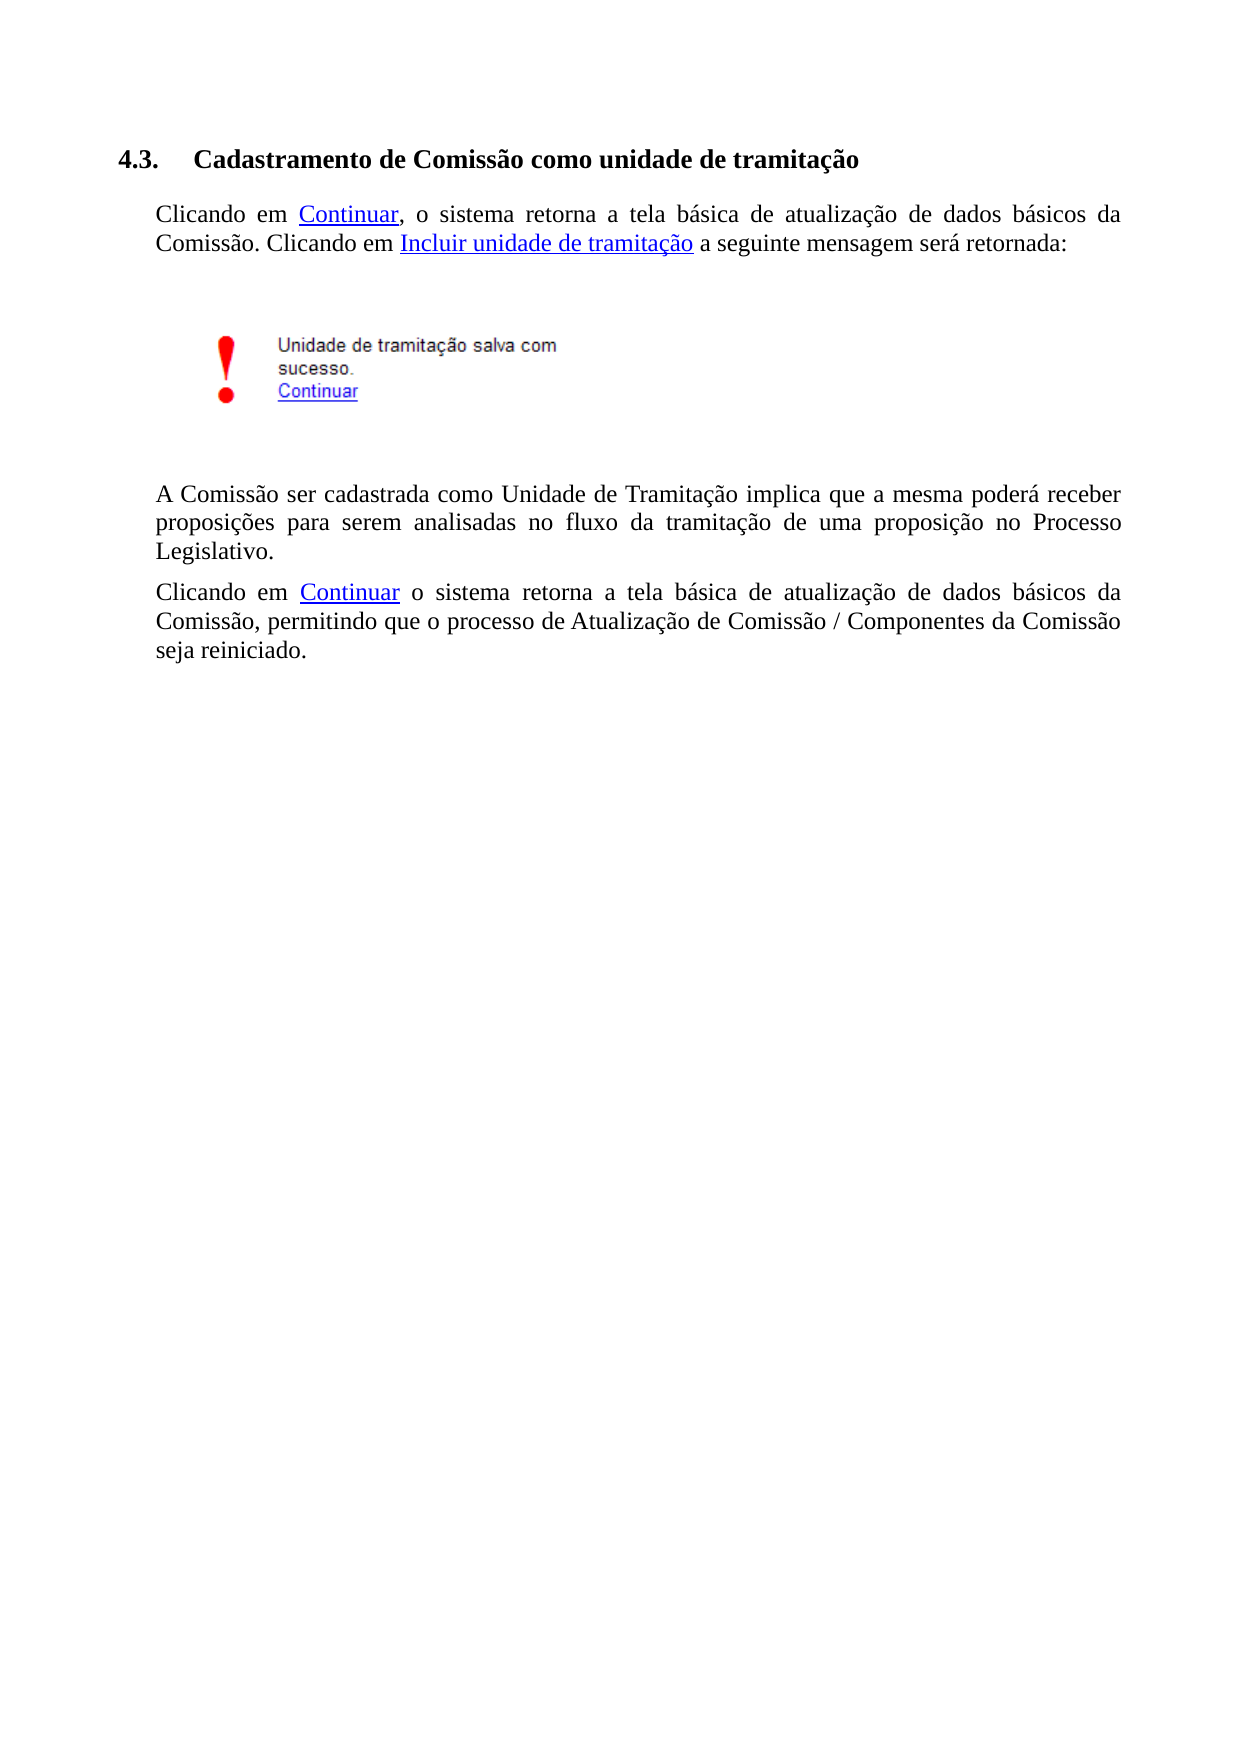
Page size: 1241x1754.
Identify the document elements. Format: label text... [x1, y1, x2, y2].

text Clicando em Continuar, o sistema retorna a tela básica de atualização de dados básicos da Comissão. Clicando em Incluir unidade de tramitação a seguinte mensagem será retornada: [155, 199, 1122, 257]
text Clicando em Continuar o sistema retorna a tela básica de atualização de dados básicos da Comissão, permitindo que o processo de Atualização de Comissão / Componentes da Comissão seja reiniciado. [156, 577, 1122, 664]
text A Comissão ser cadastrada como Unidade de Tramitação implica que a mesma poderá receber proposições para serem analisadas no fluxo da tramitação de uma proposição no Processo Legislativo. [155, 479, 1122, 565]
picture [153, 295, 598, 446]
subtitle 4.3. Cadastramento de Comissão como unidade de tramitação [118, 143, 1122, 174]
